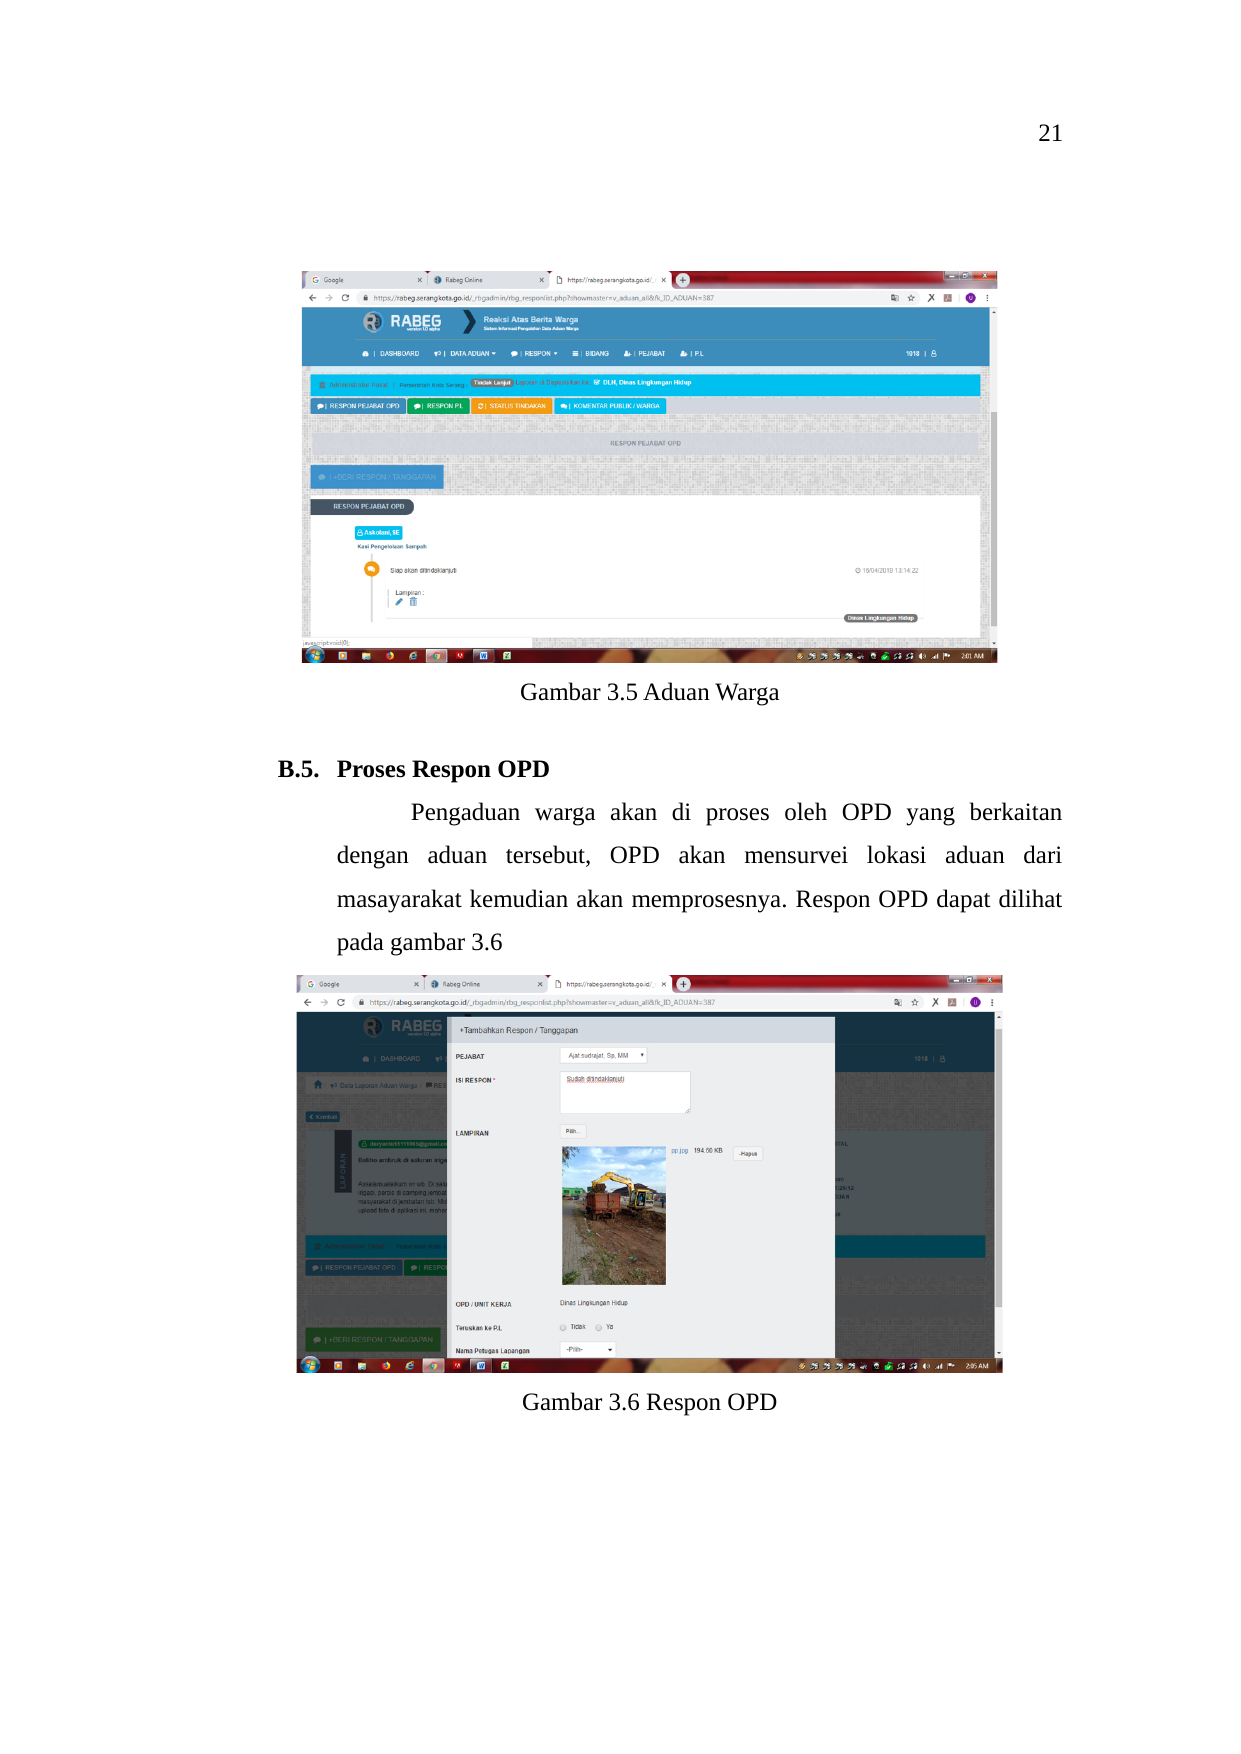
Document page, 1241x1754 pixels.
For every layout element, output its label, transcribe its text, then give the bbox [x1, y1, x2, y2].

text Pengaduan warga akan di proses oleh OPD yang berkaitan dengan aduan tersebut, OPD akan mensurvei lokasi aduan dari masayarakat kemudian akan memprosesnya. Respon OPD dapat dilihat pada gambar 3.6 [337, 797, 1063, 956]
picture [296, 975, 1003, 1373]
list Proses Respon OPD [278, 754, 1063, 783]
table_header Gambar 3.5 Aduan Warga [236, 266, 1063, 711]
picture [301, 271, 998, 663]
table_header Gambar 3.6 Respon OPD [236, 970, 1063, 1421]
